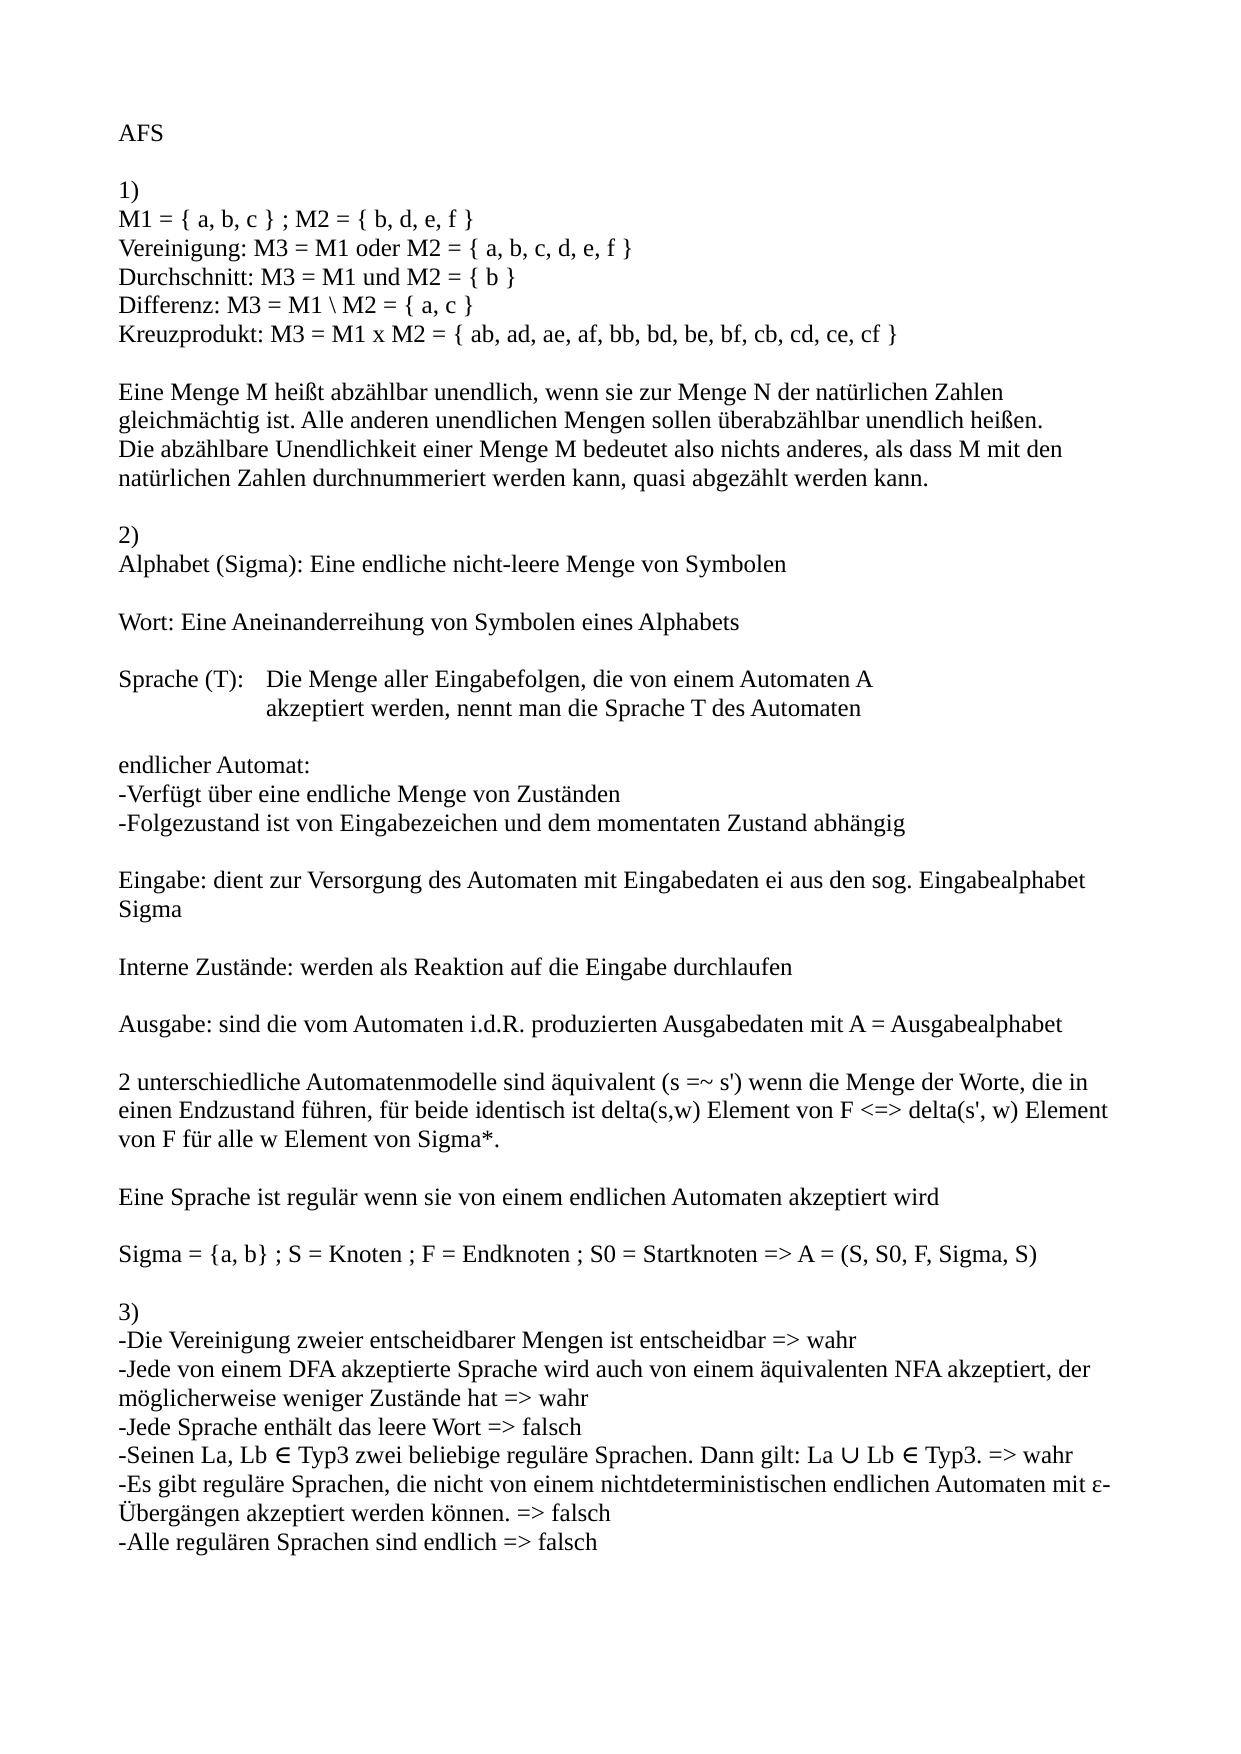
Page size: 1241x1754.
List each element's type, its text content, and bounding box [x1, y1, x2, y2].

text M1 = { a, b, c } ; M2 = { b, d, e, f } [118, 204, 1122, 233]
text akzeptiert werden, nennt man die Sprache T des Automaten [118, 693, 1122, 722]
text Kreuzprodukt: M3 = M1 x M2 = { ab, ad, ae, af, bb, bd, be, bf, cb, cd, ce, cf } [118, 319, 1122, 348]
text Vereinigung: M3 = M1 oder M2 = { a, b, c, d, e, f } [118, 233, 1122, 262]
text 3) [118, 1297, 1122, 1326]
text -Jede von einem DFA akzeptierte Sprache wird auch von einem äquivalenten NFA akzeptiert, der möglicherweise weniger Zustände hat => wahr [118, 1354, 1122, 1412]
text -Folgezustand ist von Eingabezeichen und dem momentaten Zustand abhängig [118, 808, 1122, 837]
text endlicher Automat: [118, 751, 1122, 779]
text Die abzählbare Unendlichkeit einer Menge M bedeutet also nichts anderes, als dass M mit den natürlichen Zahlen durchnummeriert werden kann, quasi abgezählt werden kann. [118, 434, 1122, 492]
text Differenz: M3 = M1 \ M2 = { a, c } [118, 291, 1122, 319]
text 1) [118, 176, 1122, 204]
text Ausgabe: sind die vom Automaten i.d.R. produzierten Ausgabedaten mit A = Ausgabealphabet [118, 1009, 1122, 1038]
text Eine Sprache ist regulär wenn sie von einem endlichen Automaten akzeptiert wird [118, 1182, 1122, 1211]
text Durchschnitt: M3 = M1 und M2 = { b } [118, 262, 1122, 291]
text Eine Menge M heißt abzählbar unendlich, wenn sie zur Menge N der natürlichen Zahlen gleichmächtig ist. Alle anderen unendlichen Mengen sollen überabzählbar unendlich heißen. [118, 377, 1122, 434]
text 2) [118, 521, 1122, 549]
text Sigma = {a, b} ; S = Knoten ; F = Endknoten ; S0 = Startknoten => A = (S, S0, F, Sigma, S) [118, 1239, 1122, 1268]
text Sprache (T): Die Menge aller Eingabefolgen, die von einem Automaten A [118, 664, 1122, 693]
text AFS [118, 118, 1122, 147]
text Interne Zustände: werden als Reaktion auf die Eingabe durchlaufen [118, 952, 1122, 981]
text -Jede Sprache enthält das leere Wort => falsch [118, 1412, 1122, 1441]
text -Die Vereinigung zweier entscheidbarer Mengen ist entscheidbar => wahr [118, 1326, 1122, 1354]
text -Verfügt über eine endliche Menge von Zuständen [118, 779, 1122, 808]
text Wort: Eine Aneinanderreihung von Symbolen eines Alphabets [118, 607, 1122, 636]
text -Es gibt reguläre Sprachen, die nicht von einem nichtdeterministischen endlichen Automaten mit ε- Übergängen akzeptiert werden können. => falsch [118, 1469, 1122, 1527]
text 2 unterschiedliche Automatenmodelle sind äquivalent (s =~ s') wenn die Menge der Worte, die in einen Endzustand führen, für beide identisch ist delta(s,w) Element von F <=> delta(s', w) Element von F für alle w Element von Sigma*. [118, 1067, 1122, 1153]
text Eingabe: dient zur Versorgung des Automaten mit Eingabedaten ei aus den sog. Eingabealphabet Sigma [118, 866, 1122, 923]
text Alphabet (Sigma): Eine endliche nicht-leere Menge von Symbolen [118, 549, 1122, 578]
text -Seinen La, Lb ∈ Typ3 zwei beliebige reguläre Sprachen. Dann gilt: La ∪ Lb ∈ Typ3. => wahr [118, 1441, 1122, 1469]
text -Alle regulären Sprachen sind endlich => falsch [118, 1527, 1122, 1556]
